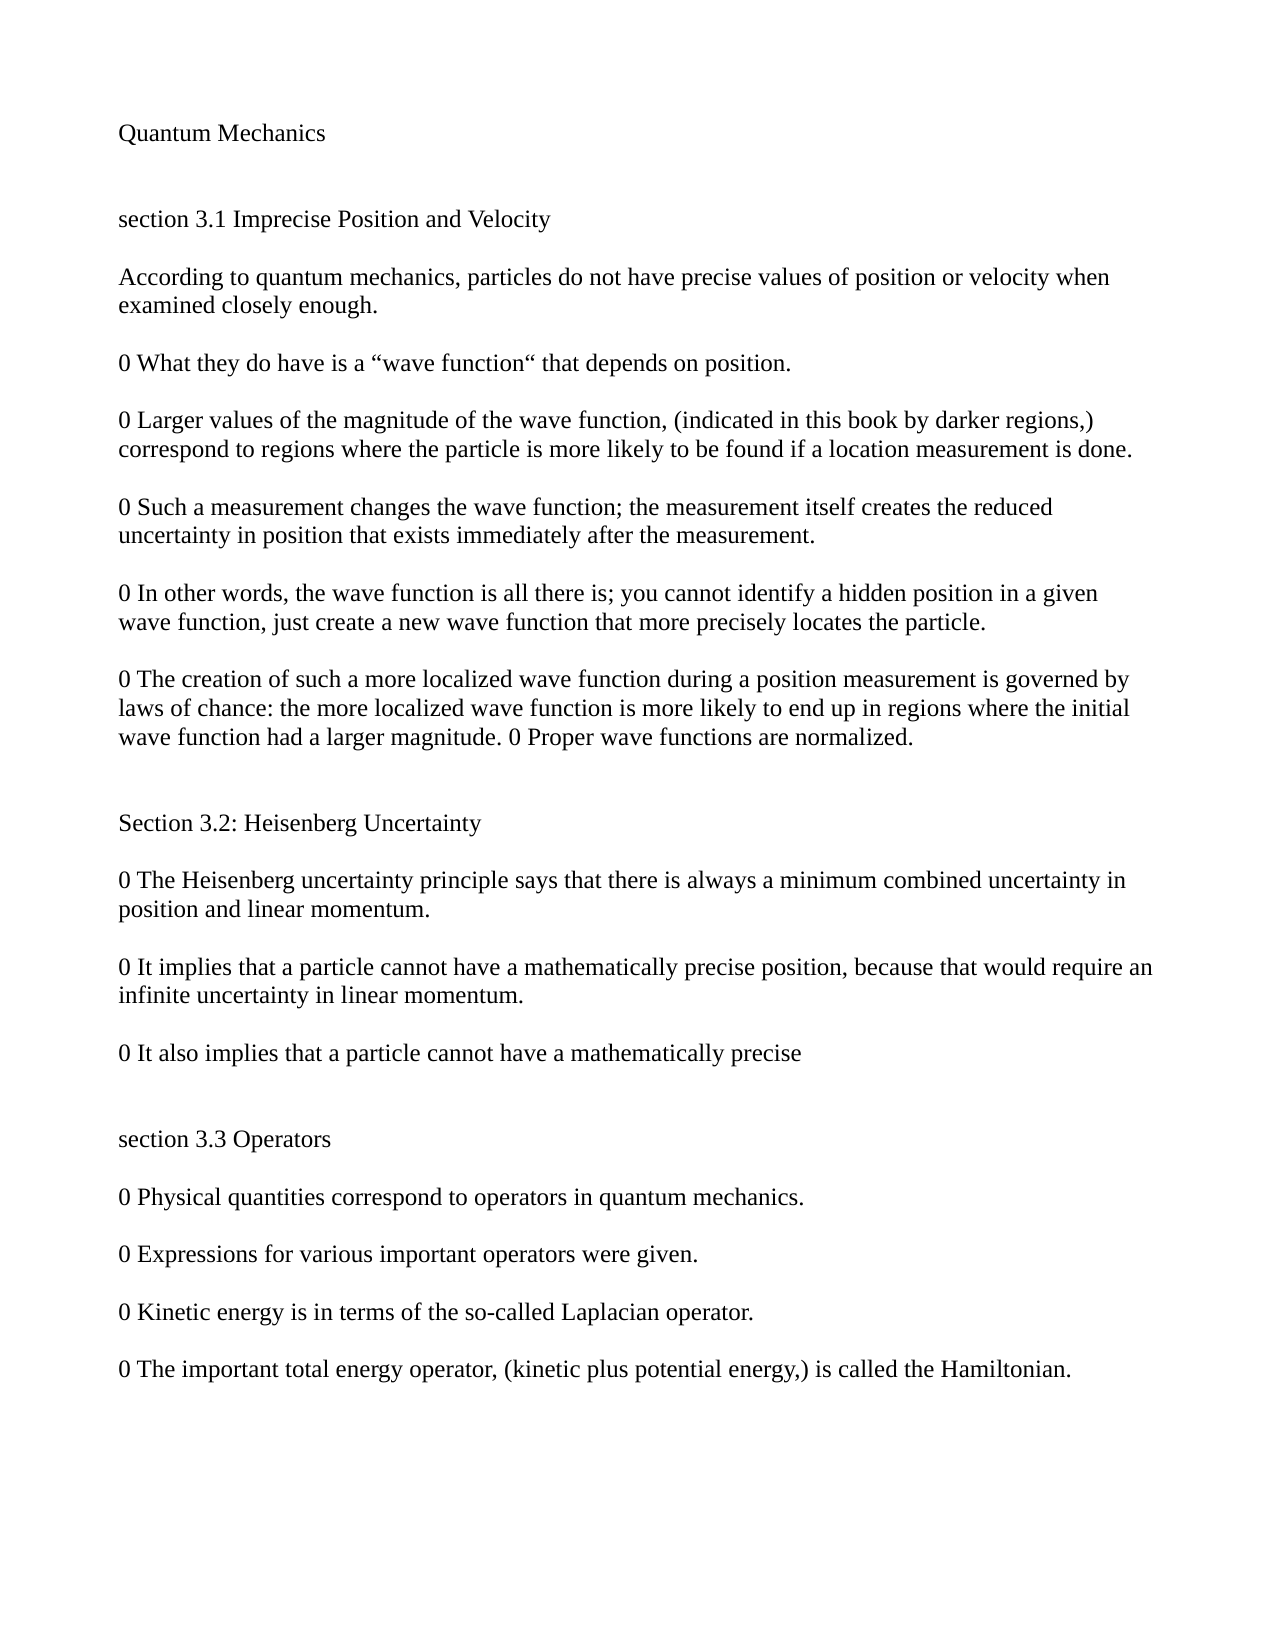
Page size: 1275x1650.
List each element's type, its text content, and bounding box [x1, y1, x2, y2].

text According to quantum mechanics, particles do not have precise values of position or velocity when examined closely enough. [118, 262, 1157, 319]
text Section 3.2: Heisenberg Uncertainty [118, 808, 1157, 837]
text section 3.3 Operators [118, 1124, 1157, 1153]
text 0 Physical quantities correspond to operators in quantum mechanics. [118, 1182, 1157, 1211]
text 0 The creation of such a more localized wave function during a position measurement is governed by laws of chance: the more localized wave function is more likely to end up in regions where the initial wave function had a larger magnitude. 0 Proper wave functions are normalized. [118, 664, 1157, 751]
text 0 What they do have is a “wave function“ that depends on position. [118, 348, 1157, 377]
text section 3.1 Imprecise Position and Velocity [118, 204, 1157, 233]
text 0 In other words, the wave function is all there is; you cannot identify a hidden position in a given wave function, just create a new wave function that more precisely locates the particle. [118, 578, 1157, 636]
text 0 The Heisenberg uncertainty principle says that there is always a minimum combined uncertainty in position and linear momentum. [118, 866, 1157, 923]
text 0 It implies that a particle cannot have a mathematically precise position, because that would require an infinite uncertainty in linear momentum. [118, 952, 1157, 1009]
text 0 Such a measurement changes the wave function; the measurement itself creates the reduced uncertainty in position that exists immediately after the measurement. [118, 492, 1157, 549]
text 0 Expressions for various important operators were given. [118, 1239, 1157, 1268]
text 0 Kinetic energy is in terms of the so-called Laplacian operator. [118, 1297, 1157, 1326]
text 0 Larger values of the magnitude of the wave function, (indicated in this book by darker regions,) correspond to regions where the particle is more likely to be found if a location measurement is done. [118, 406, 1157, 463]
text 0 It also implies that a particle cannot have a mathematically precise [118, 1038, 1157, 1067]
text Quantum Mechanics [118, 118, 1157, 147]
text 0 The important total energy operator, (kinetic plus potential energy,) is called the Hamiltonian. [118, 1354, 1157, 1383]
